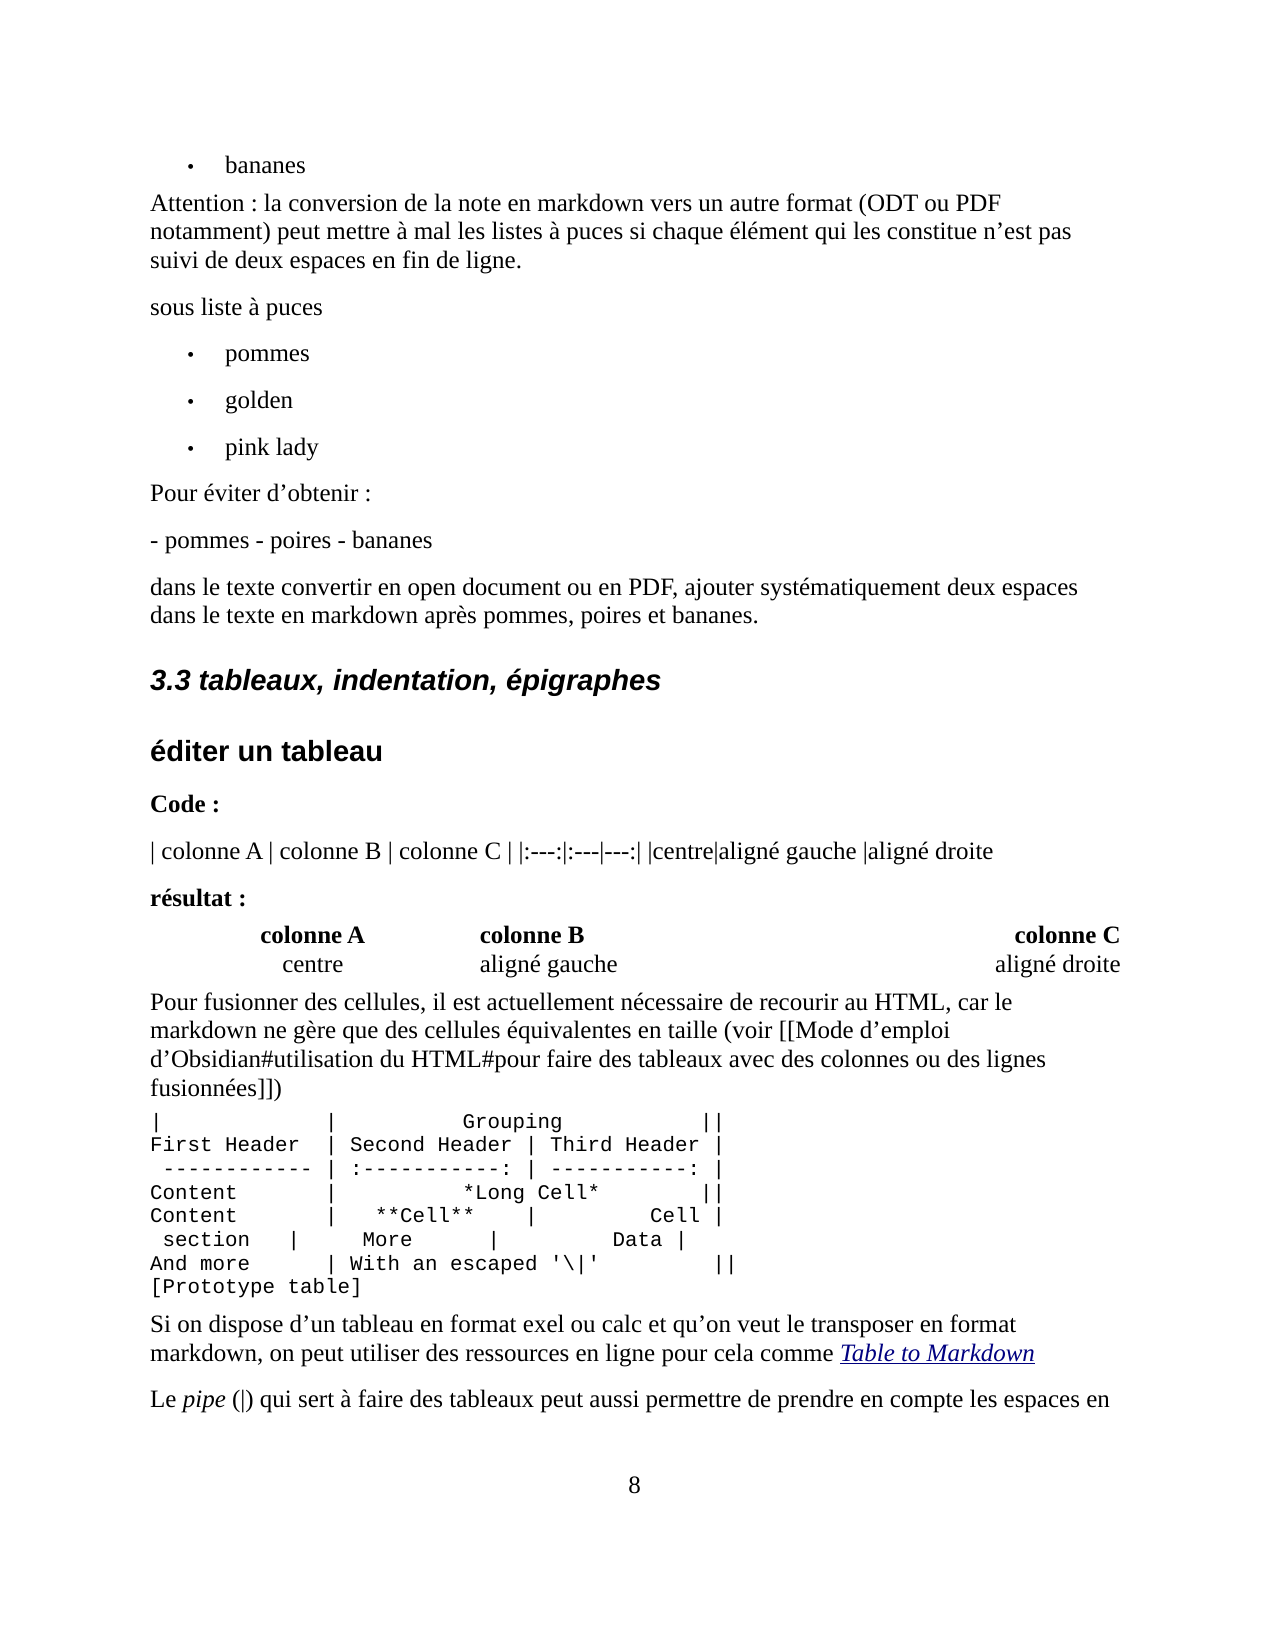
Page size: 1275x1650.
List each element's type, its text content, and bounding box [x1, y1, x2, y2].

text Pour fusionner des cellules, il est actuellement nécessaire de recourir au HTML, car le markdown ne gère que des cellules équivalentes en taille (voir [[Mode d’emploi d’Obsidian#utilisation du HTML#pour faire des tableaux avec des colonnes ou des lignes fusionnées]]) [150, 987, 1125, 1102]
table_header colonne A [150, 920, 475, 949]
text Attention : la conversion de la note en markdown vers un autre format (ODT ou PDF notamment) peut mettre à mal les listes à puces si chaque élément qui les constitue n’est pas suivi de deux espaces en fin de ligne. [150, 188, 1125, 274]
table_cell aligné gauche [475, 949, 800, 978]
text section | More | Data | [150, 1229, 1125, 1253]
text | colonne A | colonne B | colonne C | |:---:|:---|---:| |centre|aligné gauche |aligné droite [150, 836, 1125, 865]
text Le pipe (|) qui sert à faire des tableaux peut aussi permettre de prendre en compte les espaces en [150, 1384, 1125, 1413]
text sous liste à puces [150, 292, 1125, 321]
list bananes [187, 150, 1125, 179]
text First Header | Second Header | Third Header | [150, 1134, 1125, 1158]
text Pour éviter d’obtenir : [150, 478, 1125, 507]
text Code : [150, 789, 1125, 818]
subtitle 3.3 tableaux, indentation, épigraphes [150, 663, 1125, 697]
subtitle éditer un tableau [150, 734, 1125, 768]
text Si on dispose d’un tableau en format exel ou calc et qu’on veut le transposer en format markdown, on peut utiliser des ressources en ligne pour cela comme Table to Markdown [150, 1309, 1125, 1366]
list pommes [187, 338, 1125, 367]
table_cell centre [150, 949, 475, 978]
list golden [187, 385, 1125, 414]
list pink lady [187, 432, 1125, 461]
text résultat : [150, 883, 1125, 911]
table_header colonne B [475, 920, 800, 949]
text | | Grouping || [150, 1111, 1125, 1134]
table_cell aligné droite [800, 949, 1125, 978]
text - pommes - poires - bananes [150, 525, 1125, 554]
text dans le texte convertir en open document ou en PDF, ajouter systématiquement deux espaces dans le texte en markdown après pommes, poires et bananes. [150, 572, 1125, 629]
text And more | With an escaped '\|' || [150, 1253, 1125, 1276]
text ------------ | :-----------: | -----------: | [150, 1158, 1125, 1182]
text Content | *Long Cell* || [150, 1182, 1125, 1205]
text [Prototype table] [150, 1276, 1125, 1300]
table_header colonne C [800, 920, 1125, 949]
text Content | **Cell** | Cell | [150, 1205, 1125, 1229]
